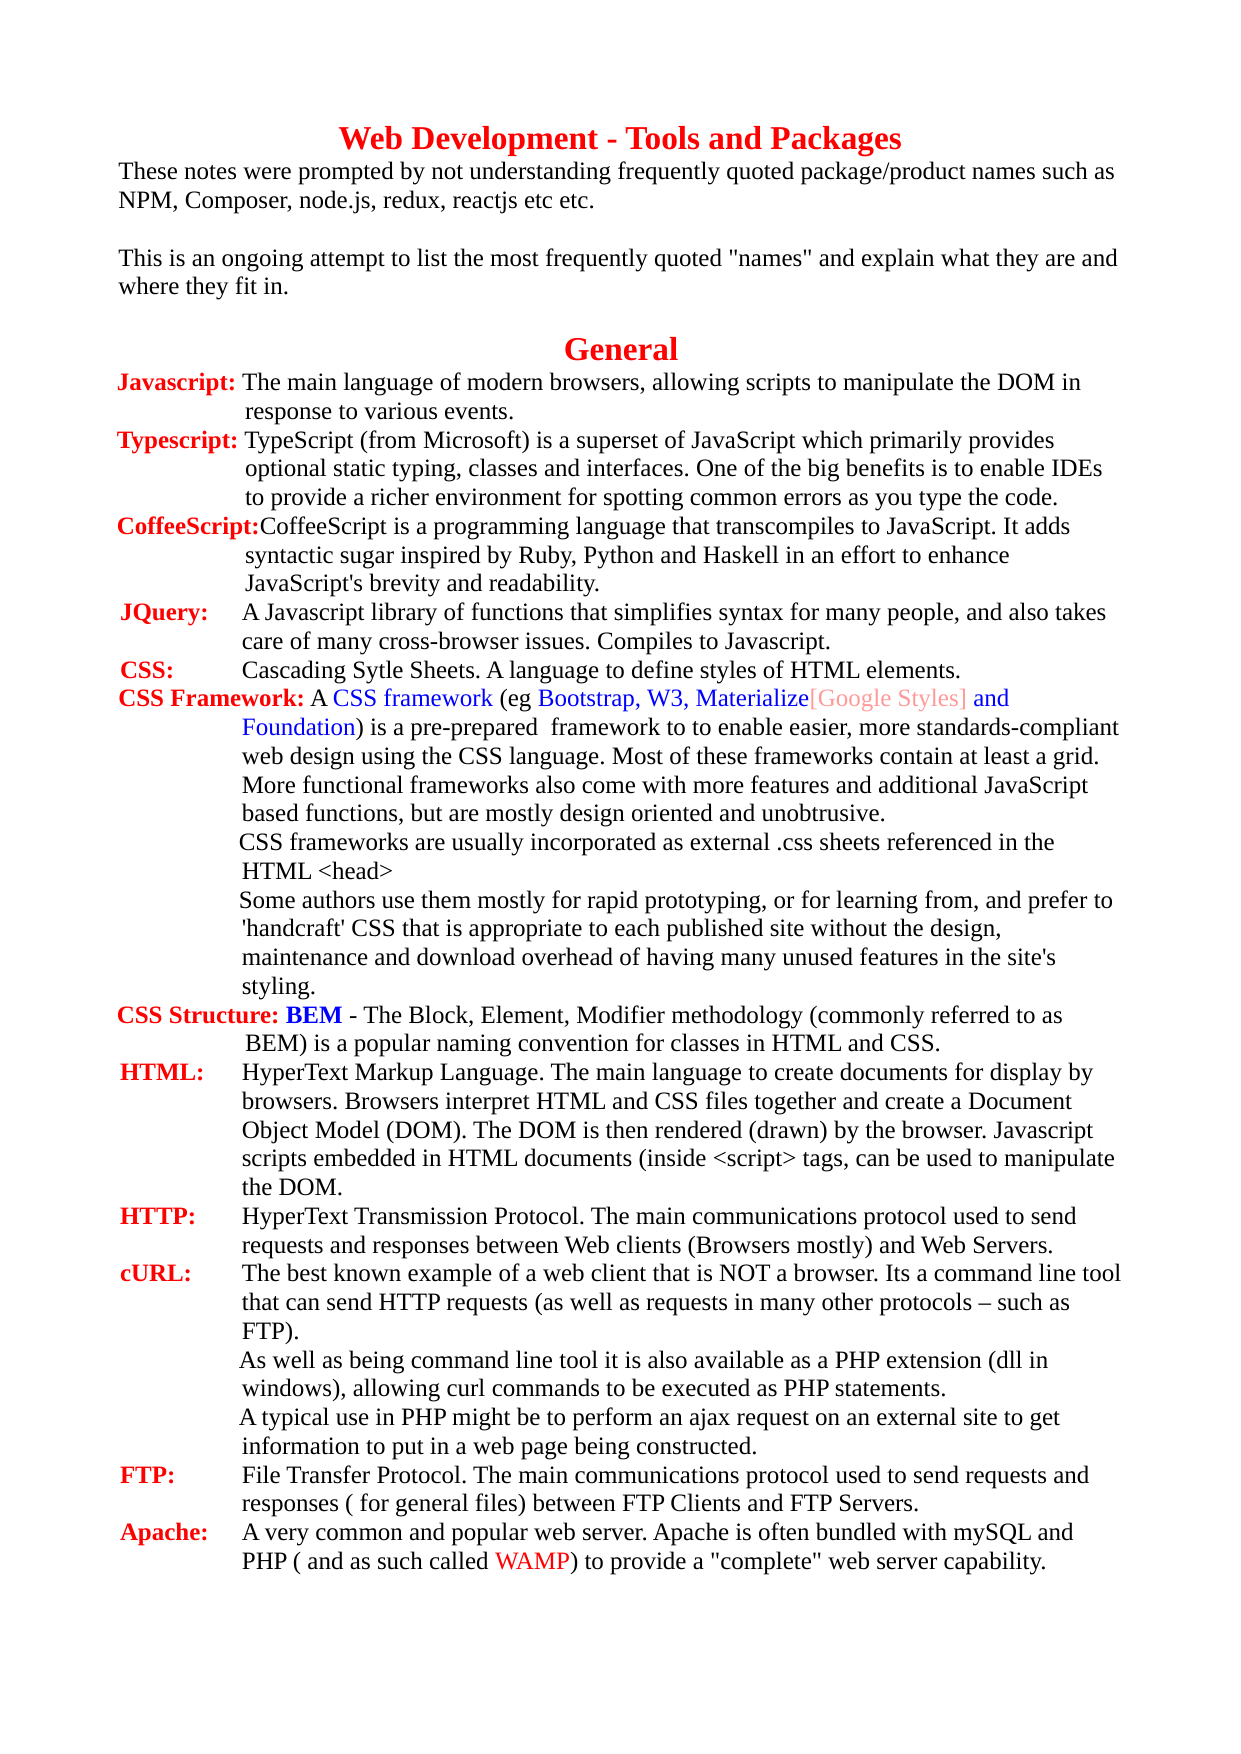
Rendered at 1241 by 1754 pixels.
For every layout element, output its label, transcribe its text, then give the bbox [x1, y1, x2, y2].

text FTP: File Transfer Protocol. The main communications protocol used to send requests and responses ( for general files) between FTP Clients and FTP Servers. [120, 1460, 1122, 1517]
text Apache: A very common and popular web server. Apache is often bundled with mySQL and PHP ( and as such called WAMP) to provide a "complete" web server capability. [120, 1517, 1122, 1575]
text Web Development - Tools and Packages [118, 118, 1122, 156]
text Javascript: The main language of modern browsers, allowing scripts to manipulate the DOM in response to various events. [117, 367, 1122, 425]
text This is an ongoing attempt to list the most frequently quoted "names" and explain what they are and where they fit in. [118, 243, 1122, 300]
text As well as being command line tool it is also available as a PHP extension (dll in windows), allowing curl commands to be executed as PHP statements. [238, 1345, 1122, 1402]
text HTTP: HyperText Transmission Protocol. The main communications protocol used to send requests and responses between Web clients (Browsers mostly) and Web Servers. [120, 1201, 1122, 1258]
text Some authors use them mostly for rapid prototyping, or for learning from, and prefer to 'handcraft' CSS that is appropriate to each published site without the design, maintenance and download overhead of having many unused features in the site's styling. [238, 885, 1122, 1000]
text cURL: The best known example of a web client that is NOT a browser. Its a command line tool that can send HTTP requests (as well as requests in many other protocols – such as FTP). [120, 1258, 1122, 1345]
text CSS frameworks are usually incorporated as external .css sheets referenced in the HTML <head> [238, 827, 1122, 885]
text CoffeeScript:CoffeeScript is a programming language that transcompiles to JavaScript. It adds syntactic sugar inspired by Ruby, Python and Haskell in an effort to enhance JavaScript's brevity and readability. [117, 511, 1122, 597]
text HTML: HyperText Markup Language. The main language to create documents for display by browsers. Browsers interpret HTML and CSS files together and create a Document Object Model (DOM). The DOM is then rendered (drawn) by the browser. Javascript scripts embedded in HTML documents (inside <script> tags, can be used to manipulate the DOM. [120, 1057, 1122, 1201]
text General [120, 329, 1122, 367]
text JQuery: A Javascript library of functions that simplifies syntax for many people, and also takes care of many cross-browser issues. Compiles to Javascript. [120, 597, 1122, 655]
text These notes were prompted by not understanding frequently quoted package/product names such as NPM, Composer, node.js, redux, reactjs etc etc. [118, 156, 1122, 214]
text CSS: Cascading Sytle Sheets. A language to define styles of HTML elements. [120, 655, 1122, 683]
text Typescript: TypeScript (from Microsoft) is a superset of JavaScript which primarily provides optional static typing, classes and interfaces. One of the big benefits is to enable IDEs to provide a richer environment for spotting common errors as you type the code. [117, 425, 1122, 511]
text A typical use in PHP might be to perform an ajax request on an external site to get information to put in a web page being constructed. [238, 1402, 1122, 1460]
text CSS Framework: A CSS framework (eg Bootstrap, W3, Materialize[Google Styles] and Foundation) is a pre-prepared framework to to enable easier, more standards-compliant web design using the CSS language. Most of these frameworks contain at least a grid. More functional frameworks also come with more features and additional JavaScript based functions, but are mostly design oriented and unobtrusive. [118, 683, 1122, 827]
text CSS Structure: BEM - The Block, Element, Modifier methodology (commonly referred to as BEM) is a popular naming convention for classes in HTML and CSS. [117, 1000, 1122, 1057]
